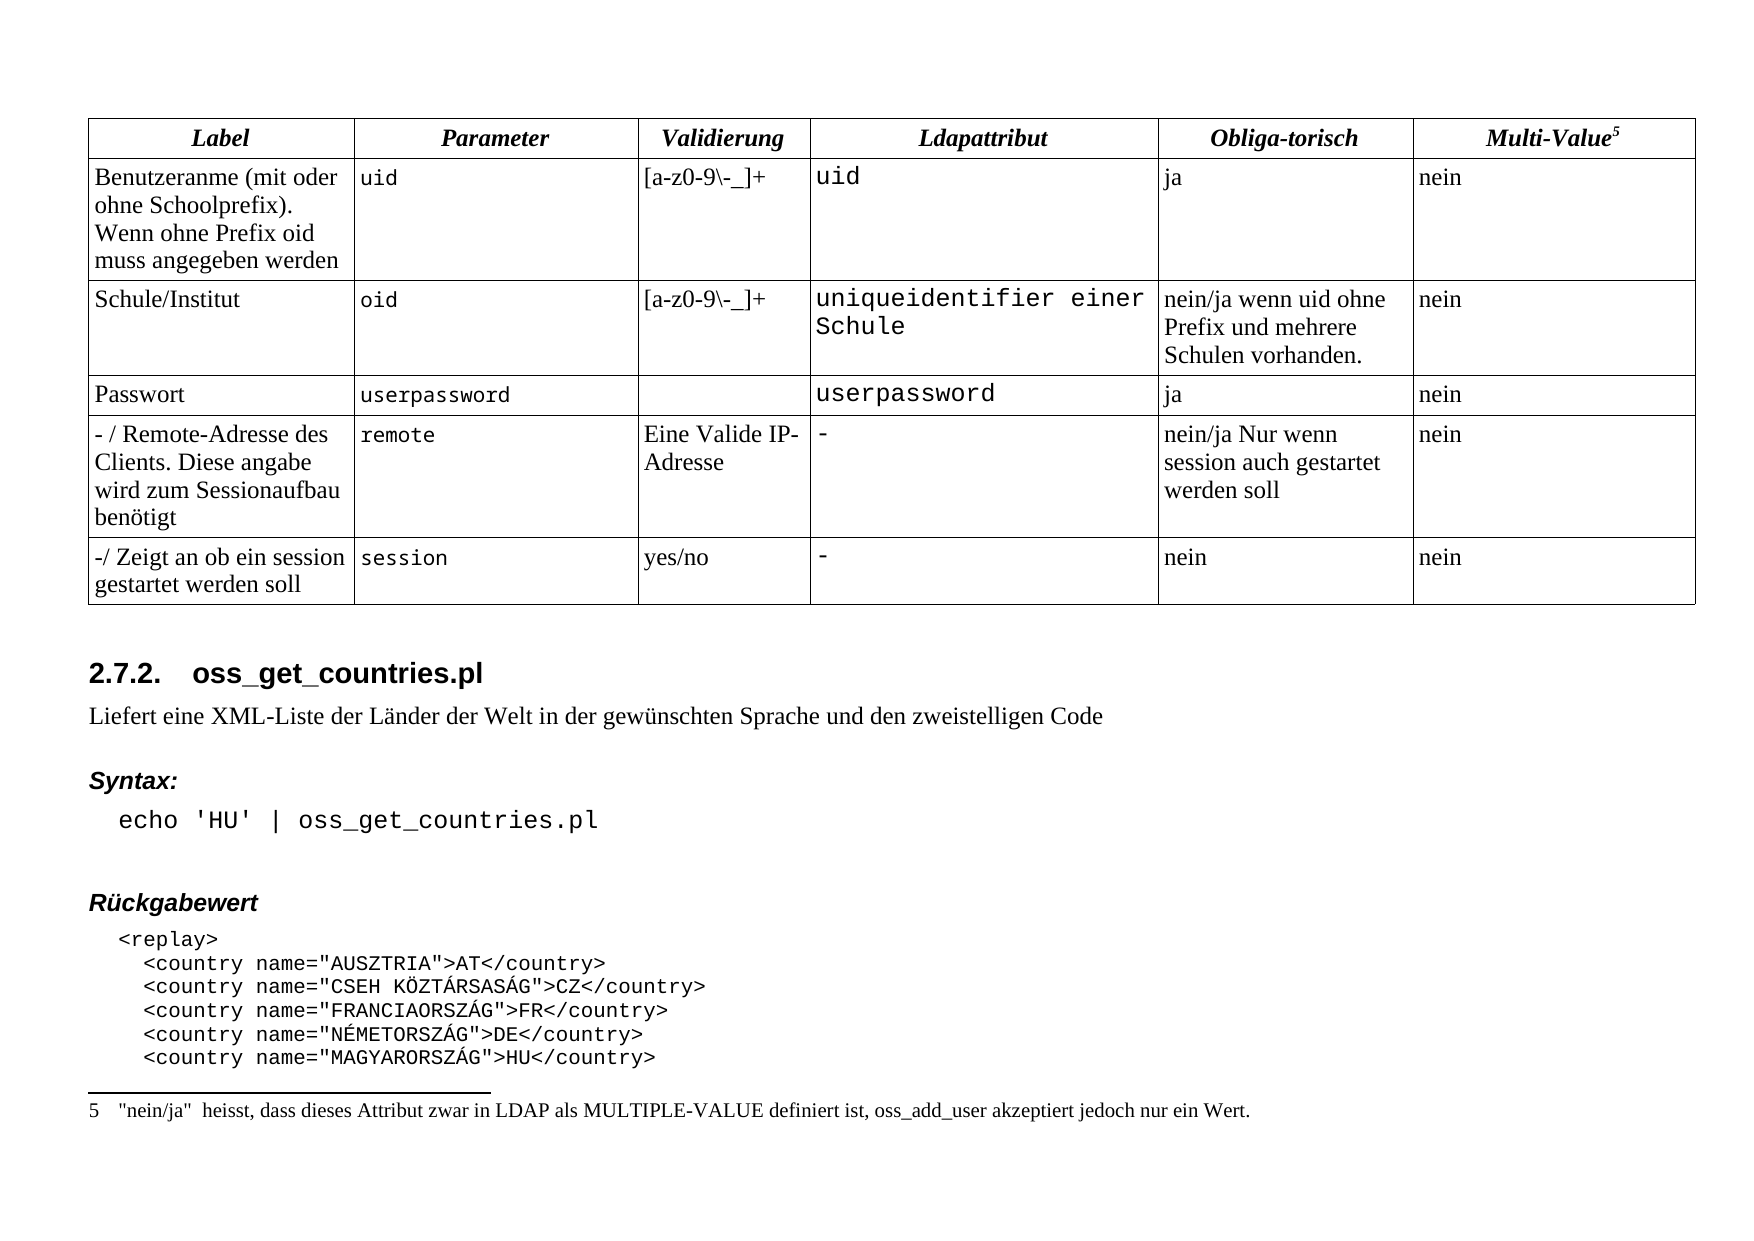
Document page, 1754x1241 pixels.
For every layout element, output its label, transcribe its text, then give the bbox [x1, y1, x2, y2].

table_cell [a-z0-9\-_]+ [639, 281, 810, 374]
table_cell - [811, 416, 1158, 537]
table_cell uid [811, 159, 1158, 280]
text echo 'HU' | oss_get_countries.pl [118, 807, 1695, 836]
text <replay> [118, 929, 1695, 953]
table_cell Eine Valide IP-Adresse [639, 416, 810, 537]
table_cell nein [1414, 416, 1695, 537]
table_cell Schule/Institut [89, 281, 354, 374]
table_cell userpassword [811, 376, 1158, 414]
table_cell [639, 376, 810, 414]
table_cell userpassword [355, 376, 638, 414]
table_cell session [355, 538, 638, 604]
table_cell nein [1414, 538, 1695, 604]
table_cell nein/ja wenn uid ohne Prefix und mehrere Schulen vorhanden. [1159, 281, 1413, 374]
subtitle Rückgabewert [88, 889, 1695, 917]
text <country name="FRANCIAORSZÁG">FR</country> [118, 1000, 1695, 1024]
table_cell [a-z0-9\-_]+ [639, 159, 810, 280]
table_cell nein [1159, 538, 1413, 604]
text Liefert eine XML-Liste der Länder der Welt in der gewünschten Sprache und den zweistelligen Code [88, 702, 1695, 729]
table_header Obliga-torisch [1159, 119, 1413, 157]
table_header Parameter [355, 119, 638, 157]
table_header Label [89, 119, 354, 157]
text <country name="CSEH KÖZTÁRSASÁG">CZ</country> [118, 976, 1695, 1000]
table_cell Benutzeranme (mit oder ohne Schoolprefix). Wenn ohne Prefix oid muss angegeben werden [89, 159, 354, 280]
subtitle Syntax: [88, 767, 1695, 795]
table_cell nein [1414, 159, 1695, 280]
table_header Ldapattribut [811, 119, 1158, 157]
text <country name="NÉMETORSZÁG">DE</country> [118, 1024, 1695, 1047]
table_cell - [811, 538, 1158, 604]
table_header Validierung [639, 119, 810, 157]
subtitle oss_get_countries.pl [88, 657, 1695, 689]
table_cell oid [355, 281, 638, 374]
table_cell - / Remote-Adresse des Clients. Diese angabe wird zum Sessionaufbau benötigt [89, 416, 354, 537]
table_cell remote [355, 416, 638, 537]
table_cell uniqueidentifier einer Schule [811, 281, 1158, 374]
text <country name="AUSZTRIA">AT</country> [118, 953, 1695, 976]
text <country name="MAGYARORSZÁG">HU</country> [118, 1047, 1695, 1071]
table_cell ja [1159, 376, 1413, 414]
table_cell Passwort [89, 376, 354, 414]
table_cell ja [1159, 159, 1413, 280]
table_cell uid [355, 159, 638, 280]
table_header Multi-Value [1414, 119, 1695, 157]
table_cell nein [1414, 281, 1695, 374]
table_cell nein/ja Nur wenn session auch gestartet werden soll [1159, 416, 1413, 537]
table_cell yes/no [639, 538, 810, 604]
table_cell -/ Zeigt an ob ein session gestartet werden soll [89, 538, 354, 604]
table_cell nein [1414, 376, 1695, 414]
